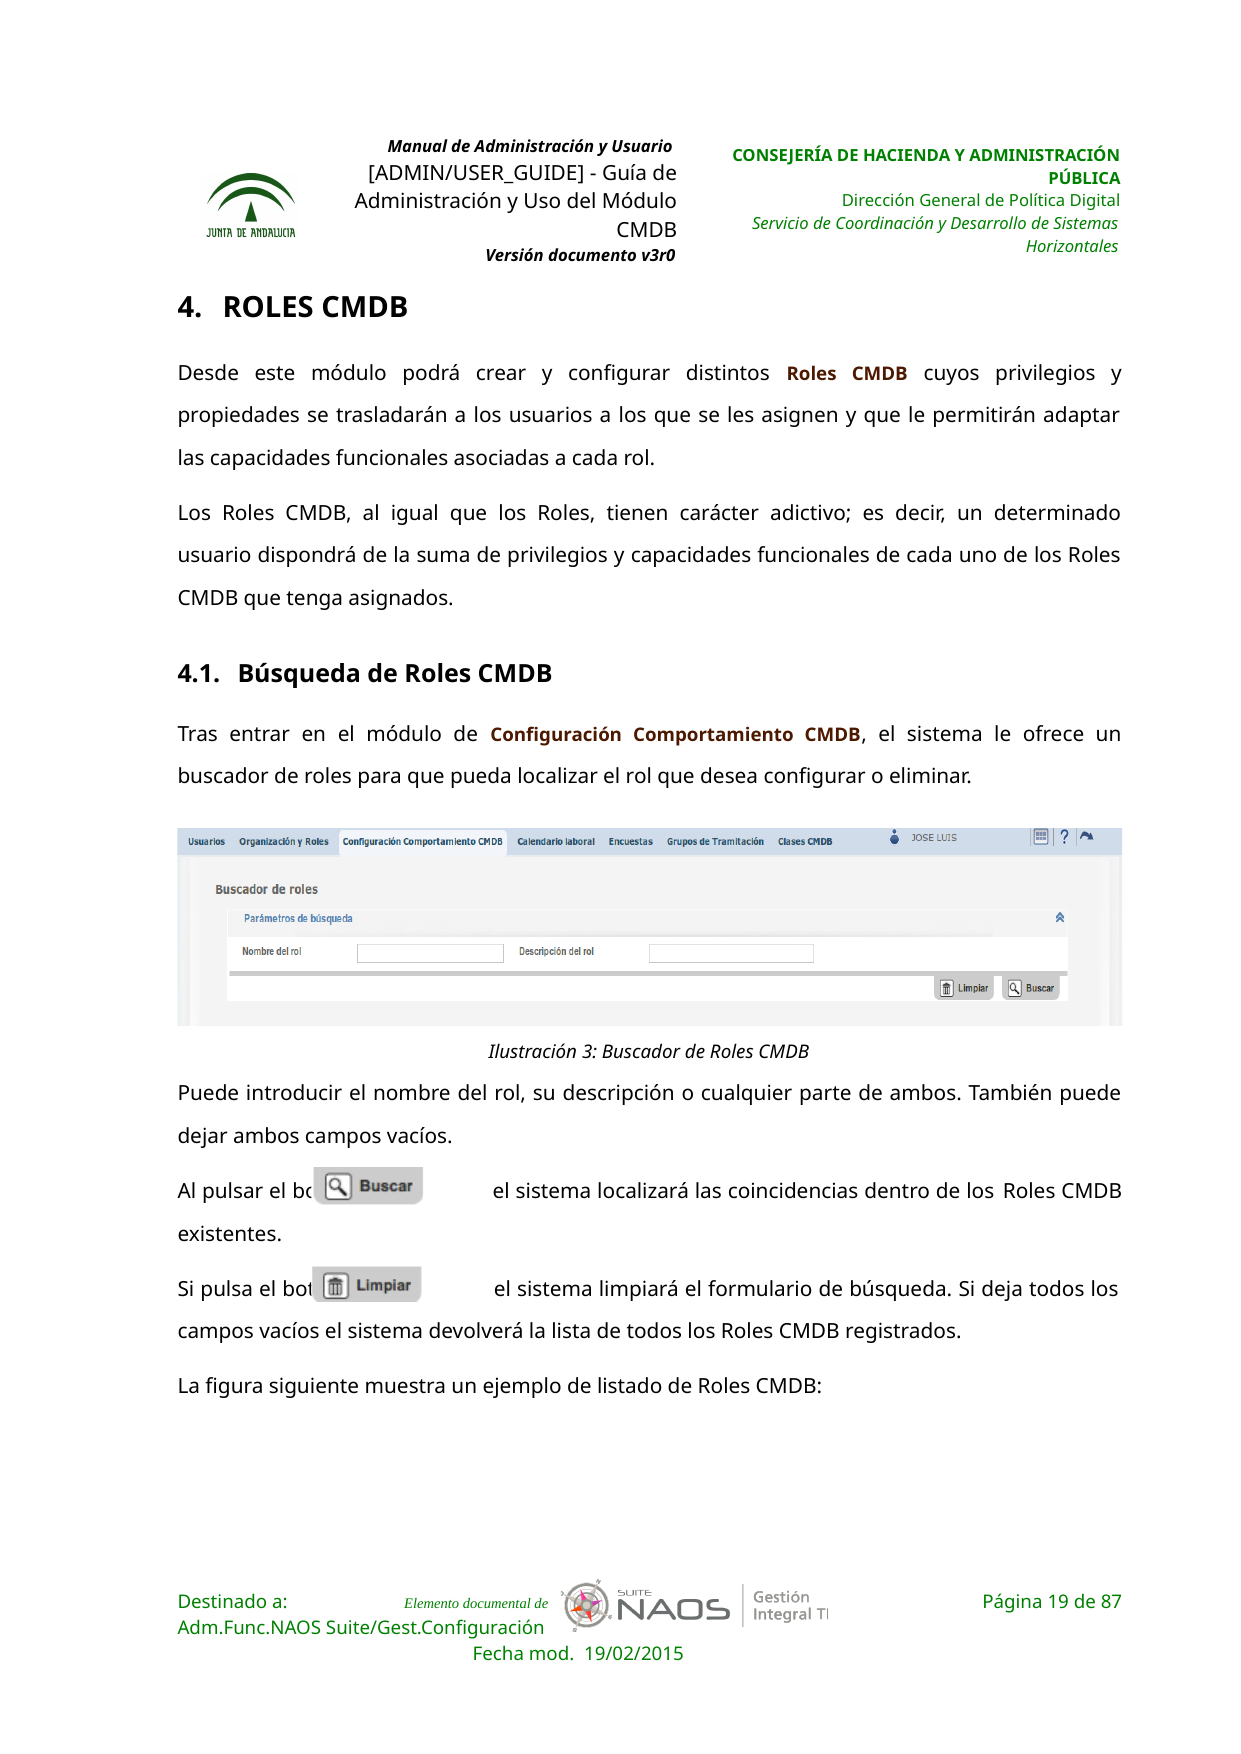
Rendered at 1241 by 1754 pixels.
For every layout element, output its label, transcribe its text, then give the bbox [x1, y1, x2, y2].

text Al pulsar el botón el sistema localizará las coincidencias dentro de los Roles CMDB existentes. [177, 1176, 1122, 1247]
picture [560, 1579, 829, 1632]
subtitle ROLES CMDB [177, 286, 1122, 326]
text Ilustración 3: Buscador de Roles CMDB [177, 1026, 1122, 1064]
picture [311, 1264, 422, 1302]
text Puede introducir el nombre del rol, su descripción o cualquier parte de ambos. También puede dejar ambos campos vacíos. [177, 1064, 1122, 1149]
text Desde este módulo podrá crear y configurar distintos Roles CMDB cuyos privilegios y propiedades se trasladarán a los usuarios a los que se les asignen y que le permitirán adaptar las capacidades funcionales asociadas a cada rol. [177, 358, 1122, 471]
picture [177, 828, 1123, 1026]
picture [311, 1167, 424, 1206]
text La figura siguiente muestra un ejemplo de listado de Roles CMDB: [177, 1372, 1122, 1400]
text [177, 816, 1122, 828]
text Si pulsa el botón el sistema limpiará el formulario de búsqueda. Si deja todos los campos vacíos el sistema devolverá la lista de todos los Roles CMDB registrados. [177, 1274, 1122, 1345]
text Tras entrar en el módulo de Configuración Comportamiento CMDB, el sistema le ofrece un buscador de roles para que pueda localizar el rol que desea configurar o eliminar. [177, 719, 1122, 790]
subtitle Búsqueda de Roles CMDB [177, 656, 1122, 690]
picture [201, 173, 298, 241]
text Los Roles CMDB, al igual que los Roles, tienen carácter adictivo; es decir, un determinado usuario dispondrá de la suma de privilegios y capacidades funcionales de cada uno de los Roles CMDB que tenga asignados. [177, 498, 1122, 612]
